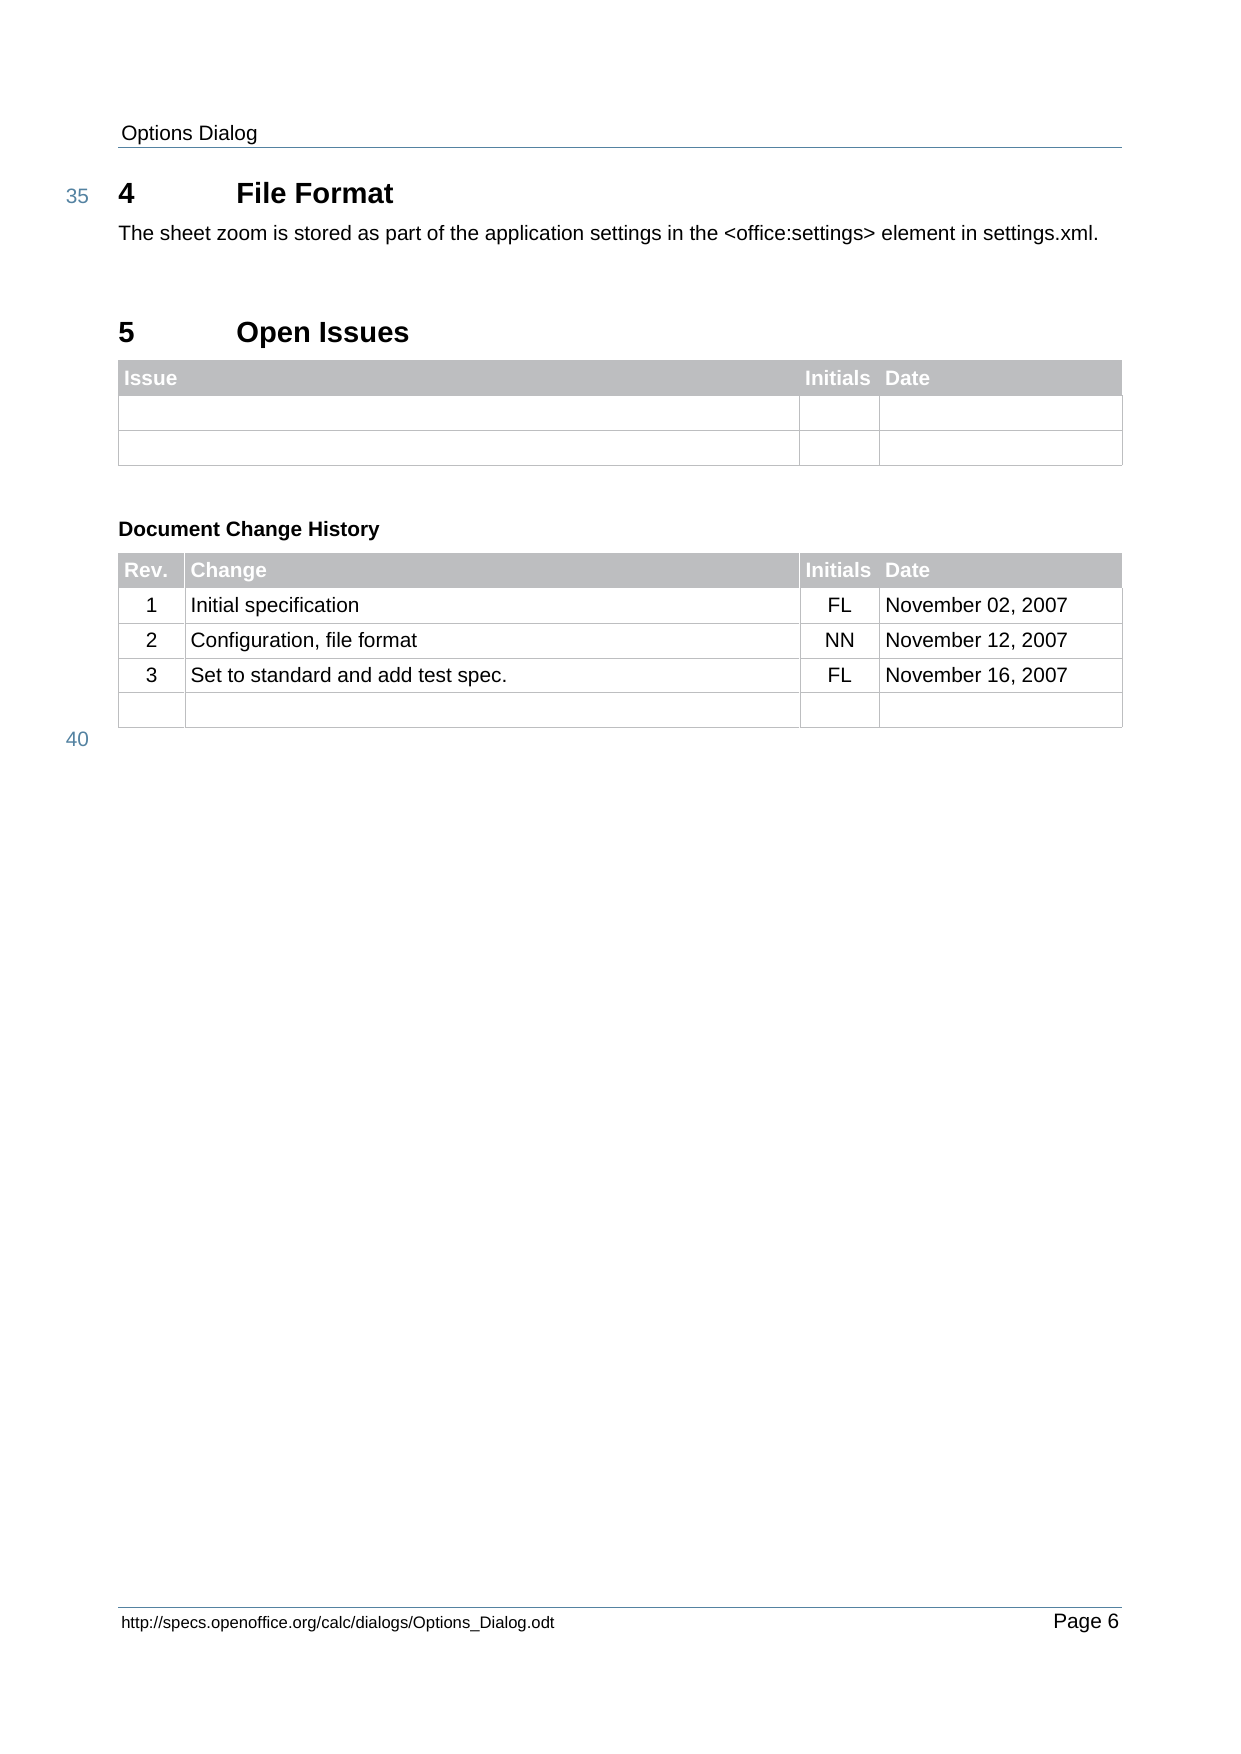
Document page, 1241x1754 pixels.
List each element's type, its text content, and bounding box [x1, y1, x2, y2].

table_cell NN [801, 624, 879, 658]
table_cell Configuration, file format [186, 624, 799, 658]
table_header Date [879, 360, 1122, 395]
table_cell 2 [119, 624, 184, 658]
table_header Change [185, 553, 799, 588]
table_cell FL [801, 659, 879, 692]
table_header Initials [799, 360, 879, 395]
table_cell November 02, 2007 [880, 588, 1122, 623]
table_header Rev. [118, 553, 184, 588]
table_cell <...> [119, 431, 799, 465]
table_cell [801, 693, 879, 727]
table_header Initials [800, 553, 879, 588]
table_header Date [879, 553, 1122, 588]
table_cell FL [801, 588, 879, 623]
subtitle Open Issues [118, 316, 1122, 348]
text The sheet zoom is stored as part of the application settings in the <office:settings> element in settings.xml. [118, 221, 1122, 244]
table_cell <Format: Dec 31, 2000> [880, 396, 1122, 430]
table_cell [800, 431, 879, 465]
subtitle Document Change History [118, 518, 1122, 541]
table_cell November 16, 2007 [880, 659, 1122, 692]
subtitle File Format [118, 177, 1122, 209]
table_cell [186, 693, 799, 727]
table_cell 3 [119, 659, 184, 692]
table_header Issue [118, 360, 799, 395]
table_cell [800, 396, 879, 430]
table_cell Initial specification [186, 588, 799, 623]
table_cell [880, 693, 1122, 727]
table_cell <State Issue here, State “None”, if all issues are solved> [119, 396, 799, 430]
table_cell November 12, 2007 [880, 624, 1122, 658]
table_cell 1 [119, 588, 184, 623]
table_cell [880, 431, 1122, 465]
table_cell Set to standard and add test spec. [186, 659, 799, 692]
table_cell <...> [119, 693, 184, 727]
